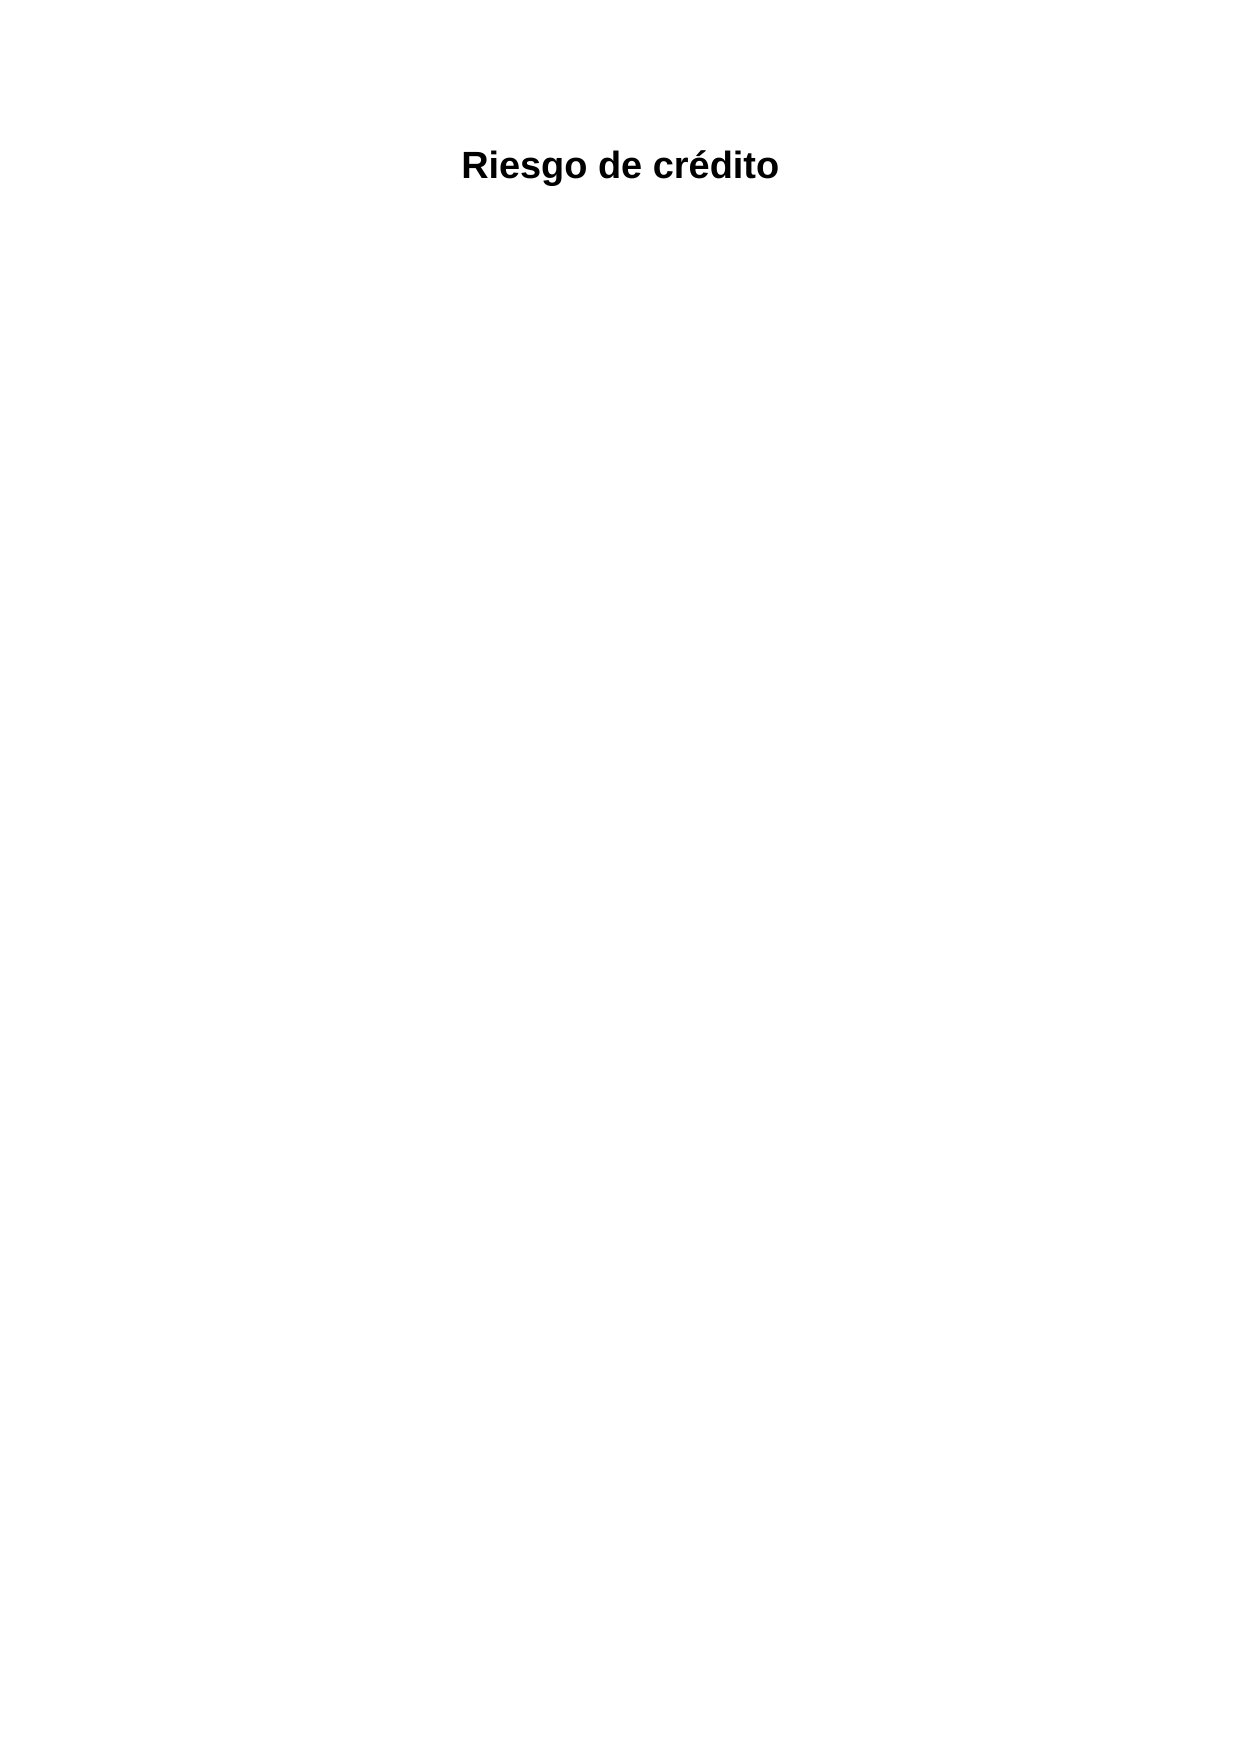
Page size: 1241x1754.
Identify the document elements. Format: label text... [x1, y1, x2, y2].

subtitle Riesgo de crédito [118, 143, 1122, 187]
